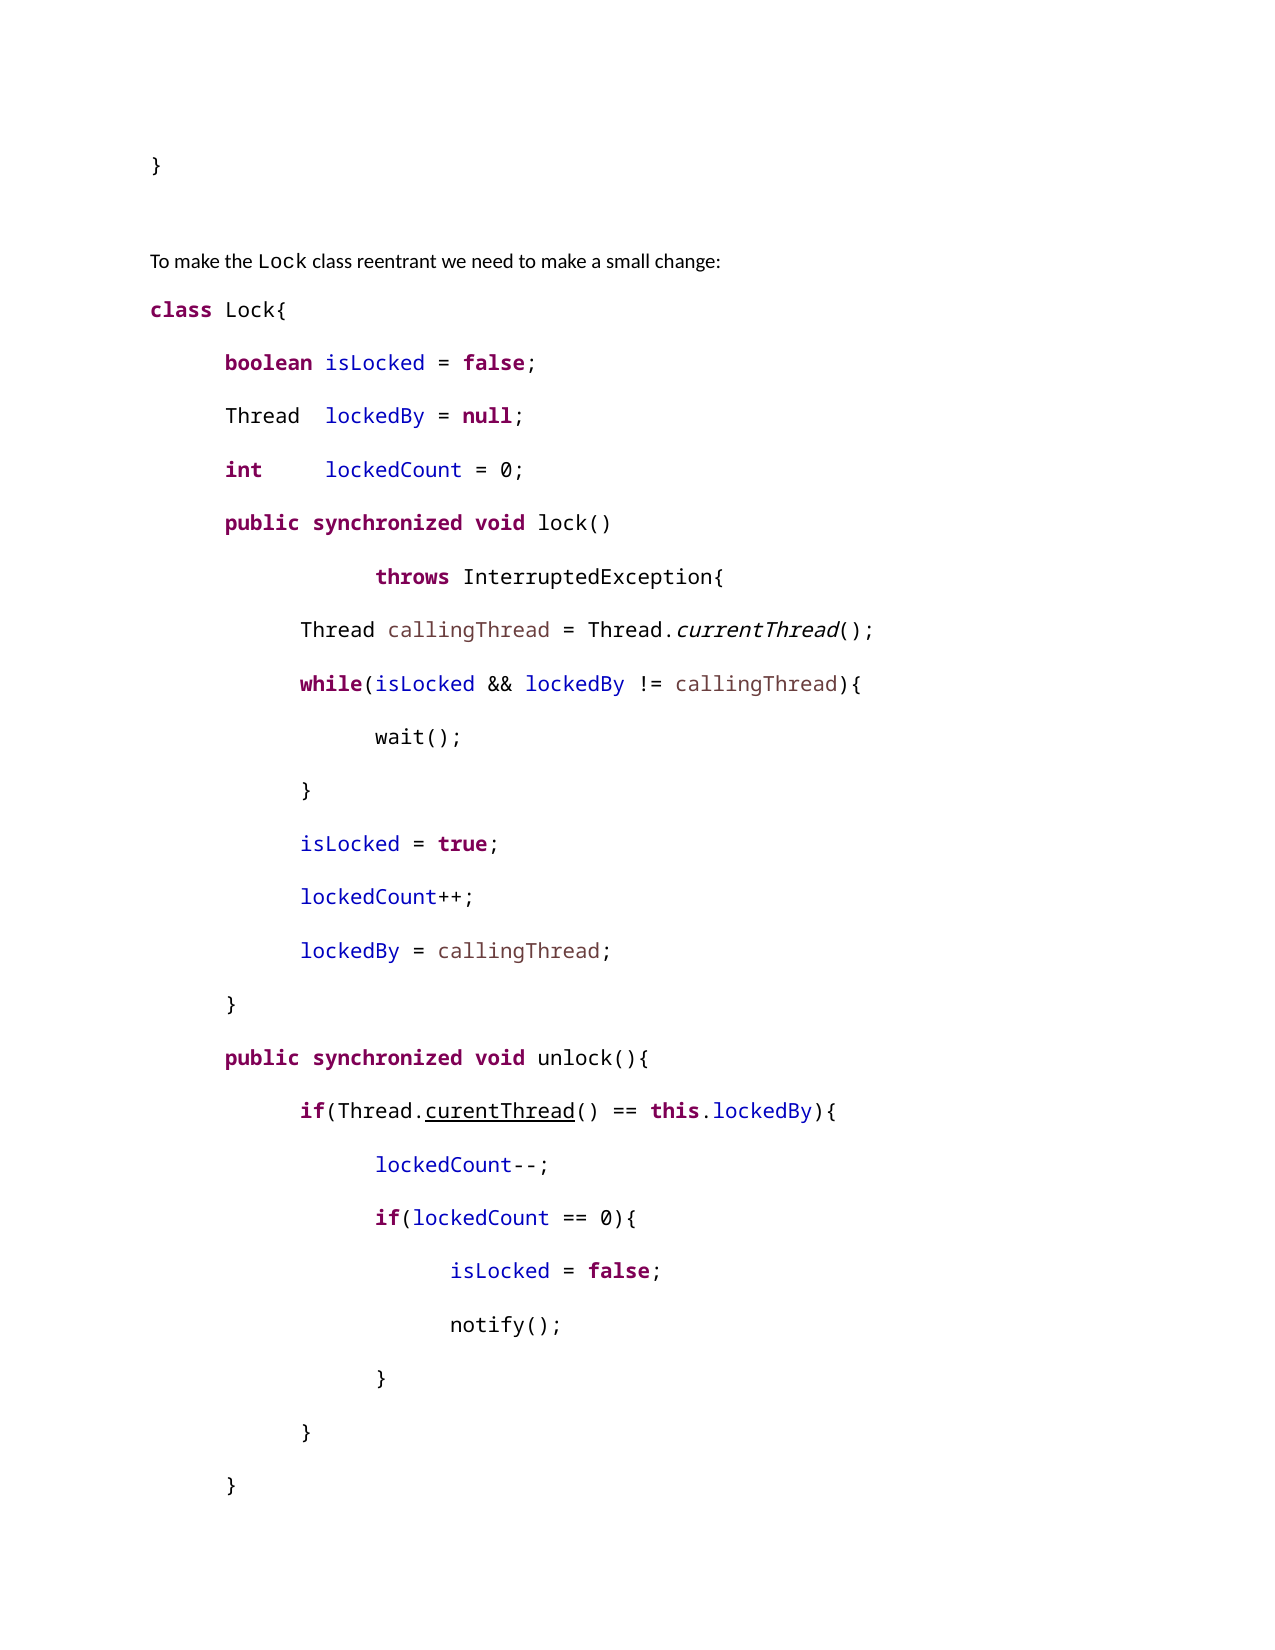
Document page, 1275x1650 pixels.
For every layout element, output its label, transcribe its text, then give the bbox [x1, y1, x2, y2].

text To make the Lock class reentrant we need to make a small change: [150, 248, 1125, 275]
text } [150, 150, 1125, 178]
text throws InterruptedException{ [150, 562, 1125, 590]
text int lockedCount = 0; [150, 455, 1125, 483]
text class Lock{ [150, 295, 1125, 323]
text } [150, 989, 1125, 1018]
text } [150, 1470, 1125, 1499]
text while(isLocked && lockedBy != callingThread){ [150, 669, 1125, 697]
text } [150, 1417, 1125, 1445]
text if(Thread.curentThread() == this.lockedBy){ [150, 1096, 1125, 1125]
text Thread lockedBy = null; [150, 402, 1125, 430]
text public synchronized void unlock(){ [150, 1043, 1125, 1071]
text public synchronized void lock() [150, 508, 1125, 537]
text } [150, 776, 1125, 804]
text Thread callingThread = Thread.currentThread(); [150, 615, 1125, 644]
text } [150, 1363, 1125, 1392]
text lockedCount--; [150, 1150, 1125, 1178]
text if(lockedCount == 0){ [150, 1203, 1125, 1232]
text boolean isLocked = false; [150, 348, 1125, 377]
text lockedBy = callingThread; [150, 936, 1125, 964]
text notify(); [150, 1310, 1125, 1338]
text isLocked = true; [150, 829, 1125, 857]
text isLocked = false; [150, 1257, 1125, 1285]
text lockedCount++; [150, 882, 1125, 911]
text wait(); [150, 722, 1125, 751]
